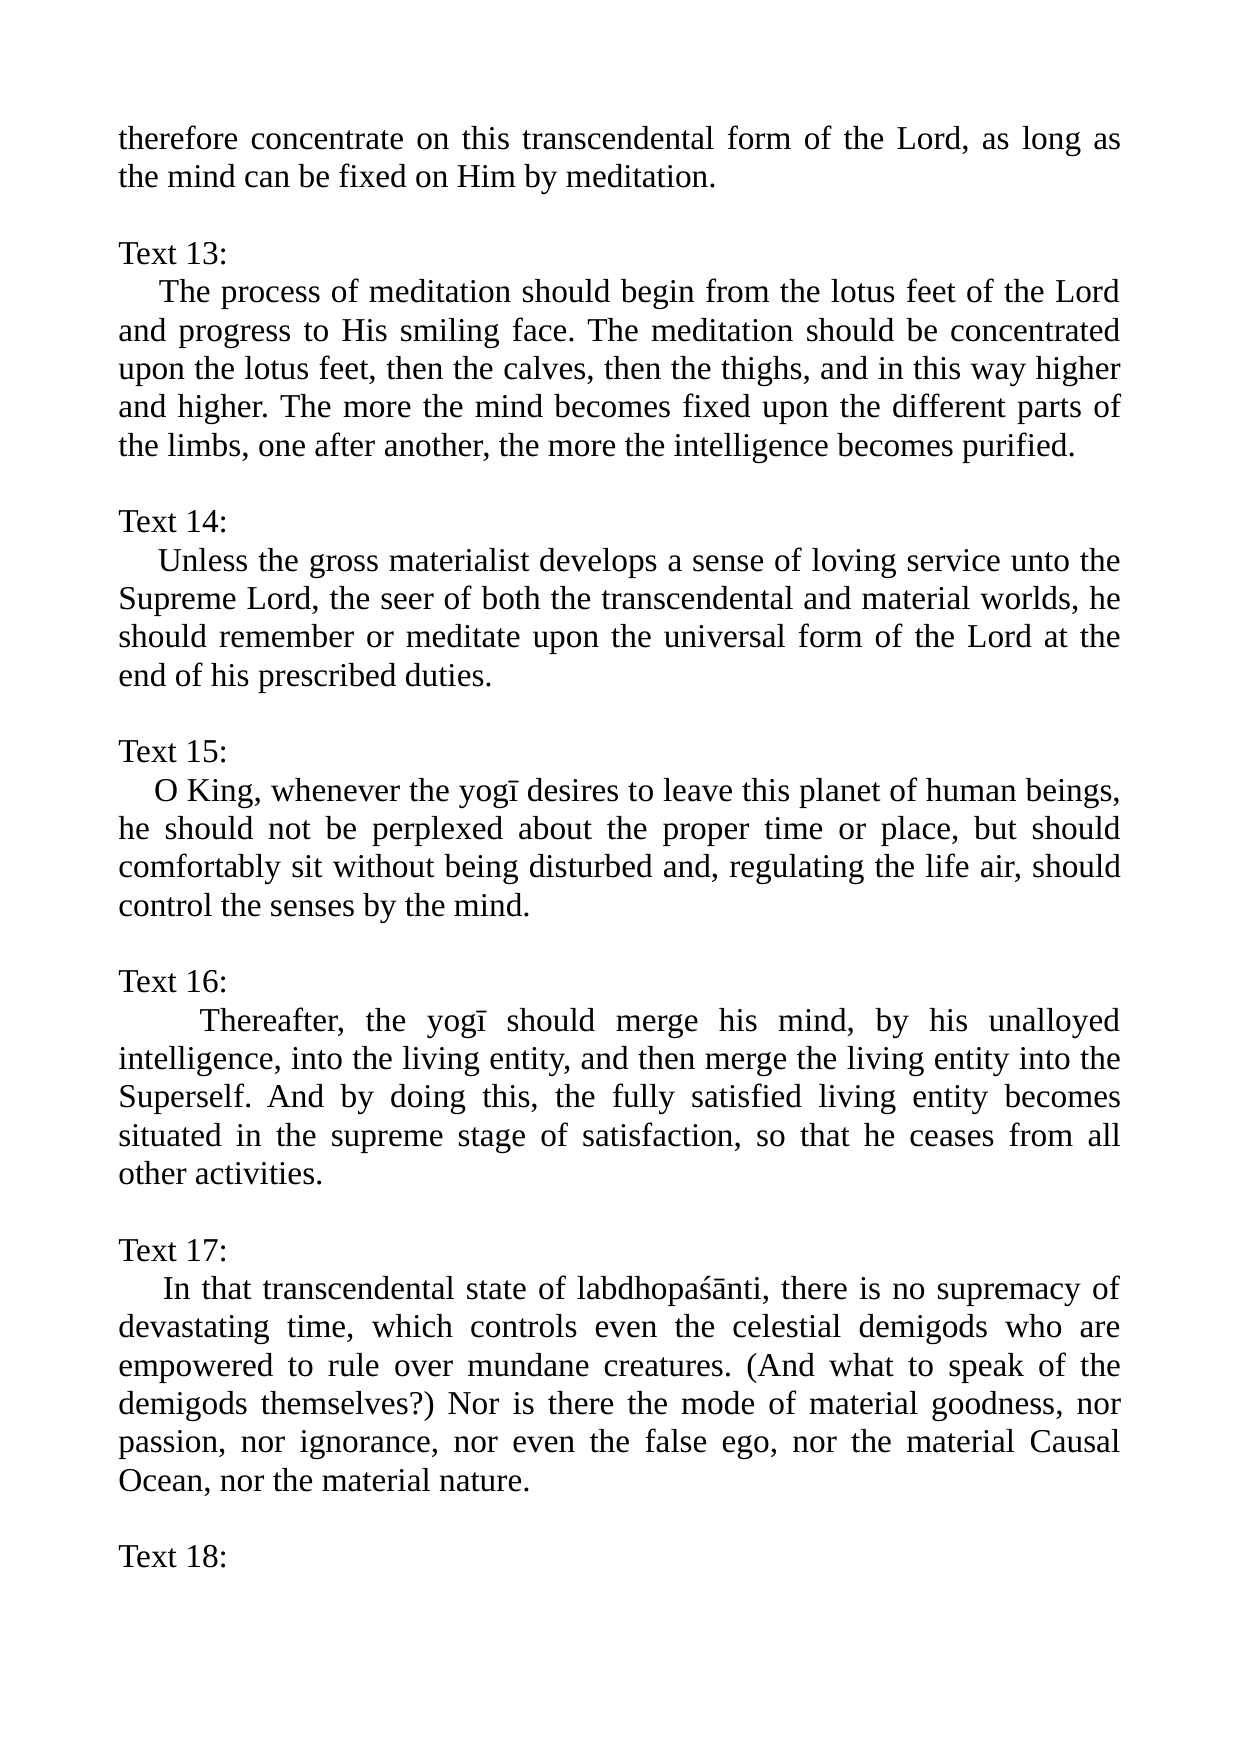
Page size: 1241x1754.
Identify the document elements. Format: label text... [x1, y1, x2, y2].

text Text 15: [118, 731, 1122, 770]
text O King, whenever the yogī desires to leave this planet of human beings, he should not be perplexed about the proper time or place, but should comfortably sit without being disturbed and, regulating the life air, should control the senses by the mind. [118, 770, 1122, 923]
text Text 13: [118, 233, 1122, 271]
text Text 14: [118, 501, 1122, 540]
text therefore concentrate on this transcendental form of the Lord, as long as the mind can be fixed on Him by meditation. [118, 118, 1122, 195]
text Unless the gross materialist develops a sense of loving service unto the Supreme Lord, the seer of both the transcendental and material worlds, he should remember or meditate upon the universal form of the Lord at the end of his prescribed duties. [118, 540, 1122, 693]
text Text 16: [118, 961, 1122, 1000]
text Text 18: [118, 1536, 1122, 1575]
text In that transcendental state of labdhopaśānti, there is no supremacy of devastating time, which controls even the celestial demigods who are empowered to rule over mundane creatures. (And what to speak of the demigods themselves?) Nor is there the mode of material goodness, nor passion, nor ignorance, nor even the false ego, nor the material Causal Ocean, nor the material nature. [118, 1268, 1122, 1498]
text The process of meditation should begin from the lotus feet of the Lord and progress to His smiling face. The meditation should be concentrated upon the lotus feet, then the calves, then the thighs, and in this way higher and higher. The more the mind becomes fixed upon the different parts of the limbs, one after another, the more the intelligence becomes purified. [118, 271, 1122, 463]
text Text 17: [118, 1230, 1122, 1268]
text Thereafter, the yogī should merge his mind, by his unalloyed intelligence, into the living entity, and then merge the living entity into the Superself. And by doing this, the fully satisfied living entity becomes situated in the supreme stage of satisfaction, so that he ceases from all other activities. [118, 1000, 1122, 1191]
